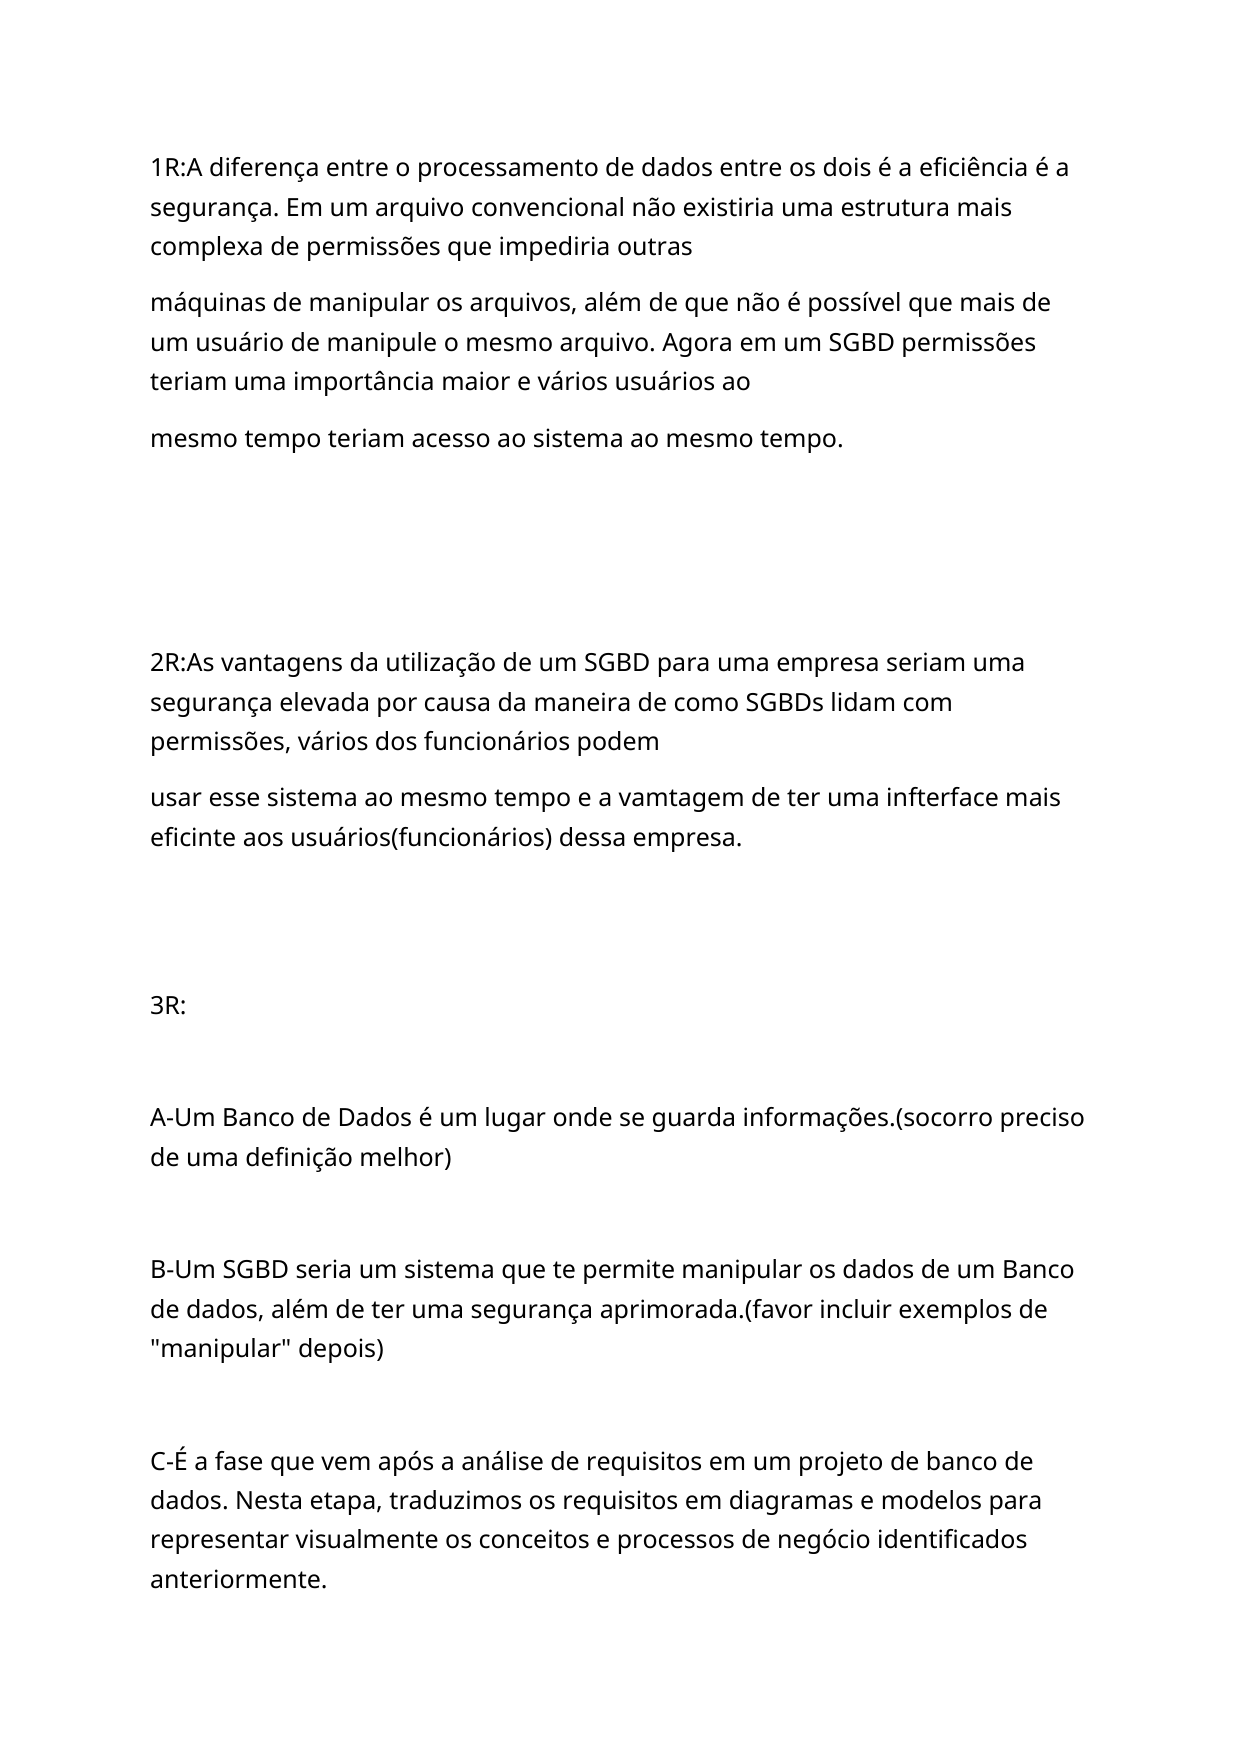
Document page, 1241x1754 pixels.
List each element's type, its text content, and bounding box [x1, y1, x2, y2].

text 1R:A diferença entre o processamento de dados entre os dois é a eficiência é a segurança. Em um arquivo convencional não existiria uma estrutura mais complexa de permissões que impediria outras [150, 150, 1090, 263]
text 2R:As vantagens da utilização de um SGBD para uma empresa seriam uma segurança elevada por causa da maneira de como SGBDs lidam com permissões, vários dos funcionários podem [150, 645, 1090, 758]
text B-Um SGBD seria um sistema que te permite manipular os dados de um Banco de dados, além de ter uma segurança aprimorada.(favor incluir exemplos de "manipular" depois) [150, 1252, 1090, 1365]
text usar esse sistema ao mesmo tempo e a vamtagem de ter uma infterface mais eficinte aos usuários(funcionários) dessa empresa. [150, 780, 1090, 853]
text mesmo tempo teriam acesso ao sistema ao mesmo tempo. [150, 420, 1090, 454]
text 3R: [150, 988, 1090, 1022]
text máquinas de manipular os arquivos, além de que não é possível que mais de um usuário de manipule o mesmo arquivo. Agora em um SGBD permissões teriam uma importância maior e vários usuários ao [150, 285, 1090, 398]
text A-Um Banco de Dados é um lugar onde se guarda informações.(socorro preciso de uma definição melhor) [150, 1100, 1090, 1174]
text C-É a fase que vem após a análise de requisitos em um projeto de banco de dados. Nesta etapa, traduzimos os requisitos em diagramas e modelos para representar visualmente os conceitos e processos de negócio identificados anteriormente. [150, 1443, 1090, 1596]
